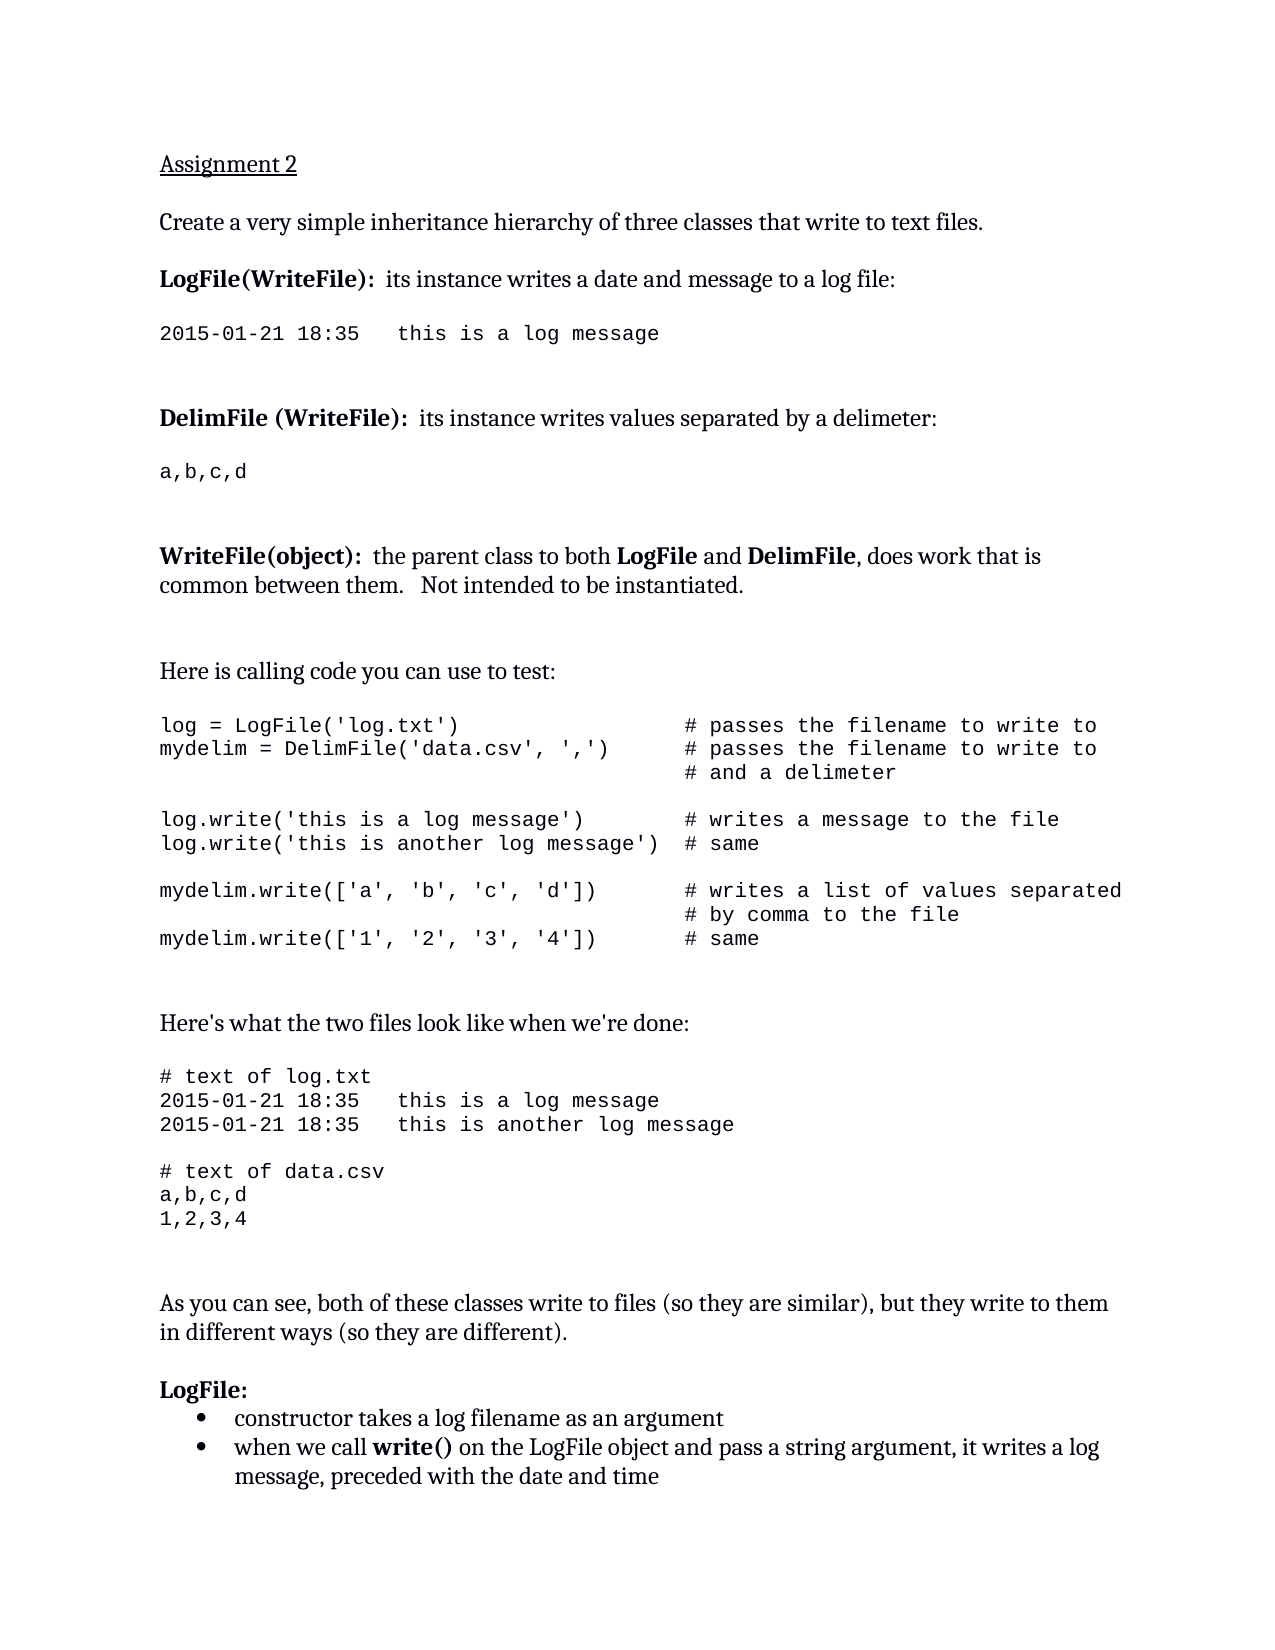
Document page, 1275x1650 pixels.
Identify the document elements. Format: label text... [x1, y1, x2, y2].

text log = LogFile('log.txt') # passes the filename to write to [159, 715, 1125, 738]
list when we call write() on the LogFile object and pass a string argument, it writes a log message, preceded with the date and time [197, 1433, 1125, 1491]
text DelimFile (WriteFile): its instance writes values separated by a delimeter: [159, 404, 1125, 432]
list constructor takes a log filename as an argument [197, 1404, 1125, 1433]
text # text of data.csv [159, 1161, 1125, 1184]
text a,b,c,d [159, 461, 1125, 485]
text 2015-01-21 18:35 this is a log message [159, 1090, 1125, 1113]
text 1,2,3,4 [159, 1208, 1125, 1232]
text a,b,c,d [159, 1184, 1125, 1208]
text 2015-01-21 18:35 this is another log message [159, 1113, 1125, 1137]
text # text of log.txt [159, 1066, 1125, 1090]
text LogFile: [159, 1376, 1125, 1404]
text mydelim.write(['a', 'b', 'c', 'd']) # writes a list of values separated [159, 880, 1125, 904]
text Here's what the two files look like when we're done: [159, 1009, 1125, 1037]
text # by comma to the file [159, 904, 1125, 928]
text Create a very simple inheritance hierarchy of three classes that write to text files. [159, 207, 1125, 236]
text mydelim.write(['1', '2', '3', '4']) # same [159, 928, 1125, 951]
text As you can see, both of these classes write to files (so they are similar), but they write to them in different ways (so they are different). [159, 1289, 1125, 1347]
text # and a delimeter [159, 762, 1125, 786]
text Assignment 2 [159, 150, 1125, 179]
text Here is calling code you can use to test: [159, 657, 1125, 686]
text WriteFile(object): the parent class to both LogFile and DelimFile, does work that is common between them. Not intended to be instantiated. [159, 542, 1125, 600]
text 2015-01-21 18:35 this is a log message [159, 322, 1125, 346]
text log.write('this is a log message') # writes a message to the file [159, 809, 1125, 833]
text mydelim = DelimFile('data.csv', ',') # passes the filename to write to [159, 738, 1125, 762]
text LogFile(WriteFile): its instance writes a date and message to a log file: [159, 265, 1125, 294]
text log.write('this is another log message') # same [159, 833, 1125, 857]
